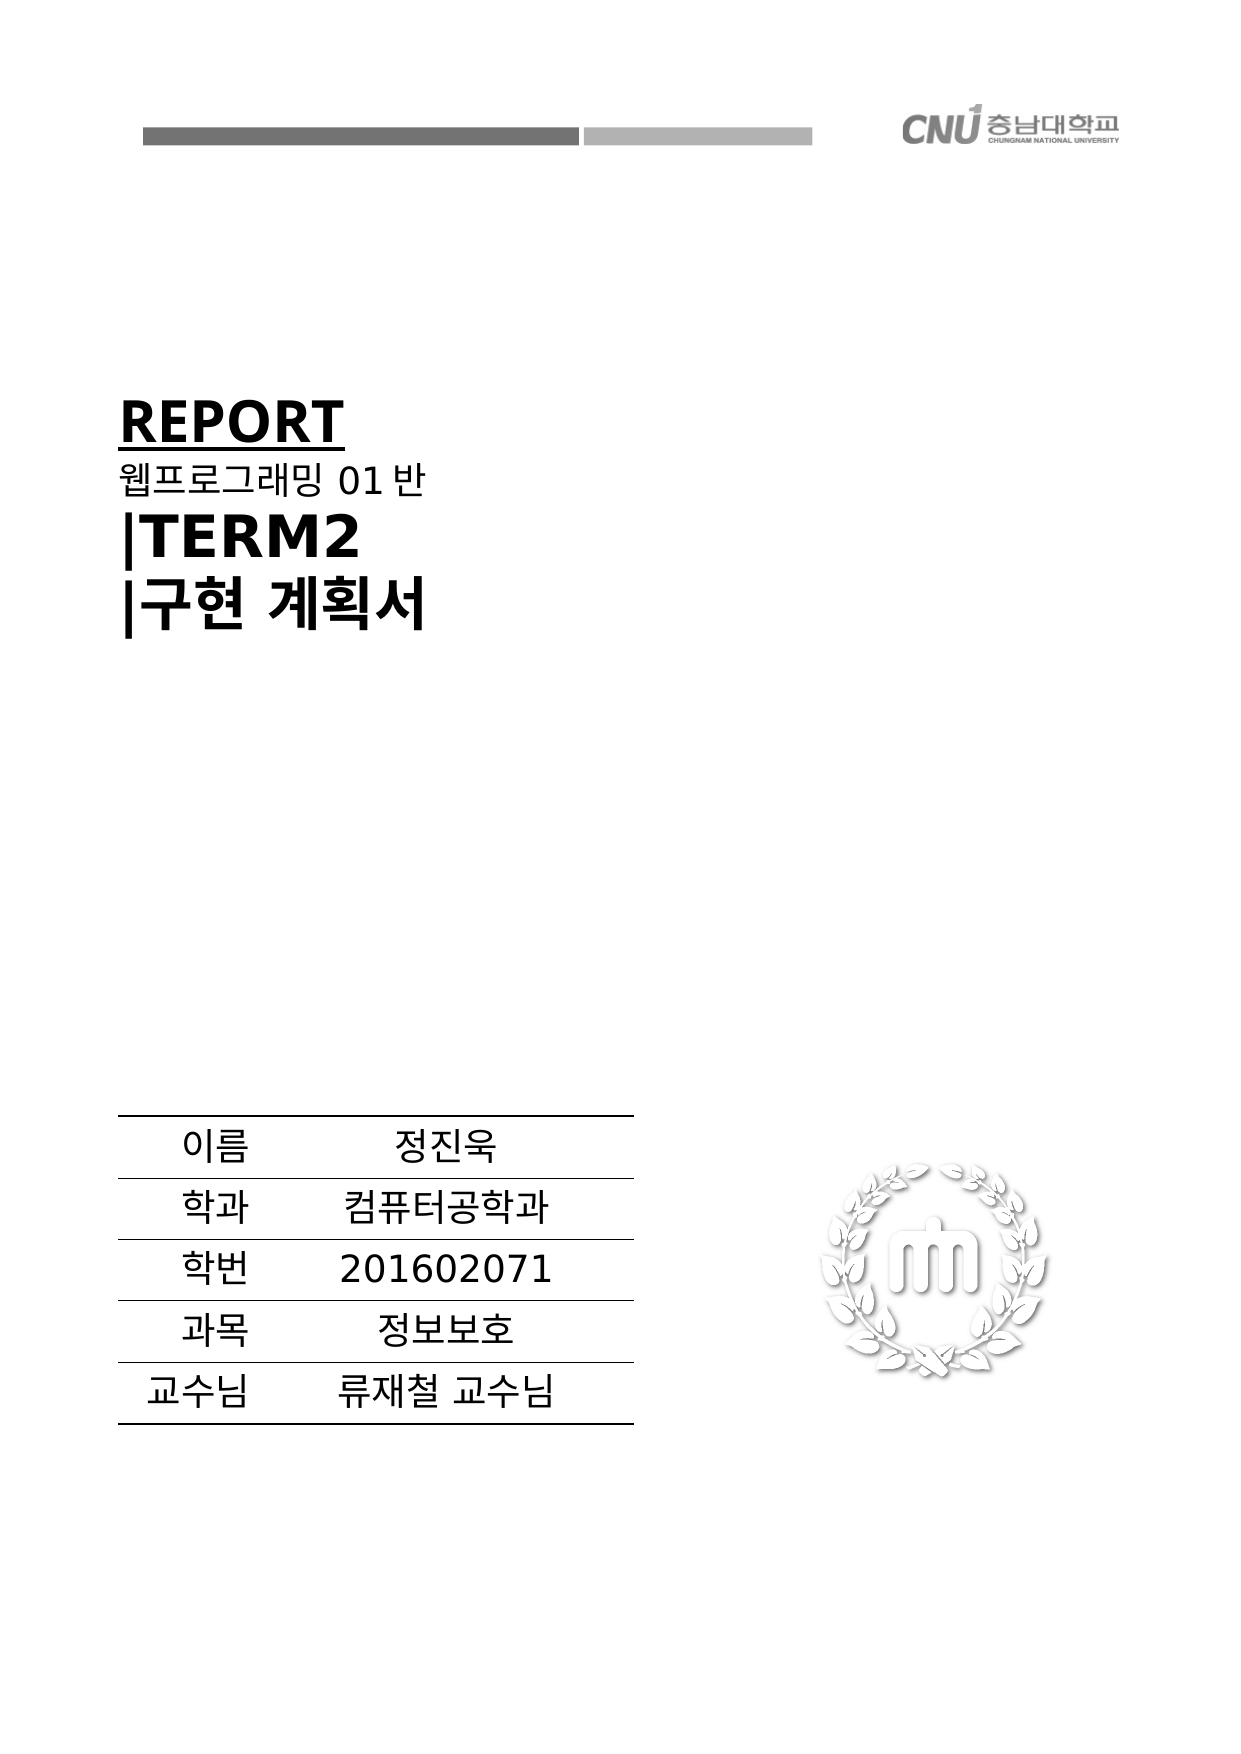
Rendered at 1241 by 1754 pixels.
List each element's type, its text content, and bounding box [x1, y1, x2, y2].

table_header 이름 [118, 1117, 259, 1178]
table_cell 류재철 교수님 [259, 1363, 634, 1423]
table_cell 정보보호 [259, 1301, 634, 1362]
table_header 정진욱 [259, 1117, 634, 1178]
text |구현 계획서 [118, 571, 1122, 639]
picture [902, 103, 1121, 145]
table_cell 201602071 [259, 1240, 634, 1300]
table_cell 교수님 [118, 1363, 259, 1423]
table_cell 학과 [118, 1179, 259, 1239]
text REPORT [118, 380, 1122, 459]
table_cell 컴퓨터공학과 [259, 1179, 634, 1239]
table_cell 학번 [118, 1240, 259, 1300]
table_cell 과목 [118, 1301, 259, 1362]
text 웹프로그래밍 01반 [118, 459, 1122, 503]
text |TERM2 [118, 503, 1122, 571]
picture [788, 1125, 1069, 1406]
